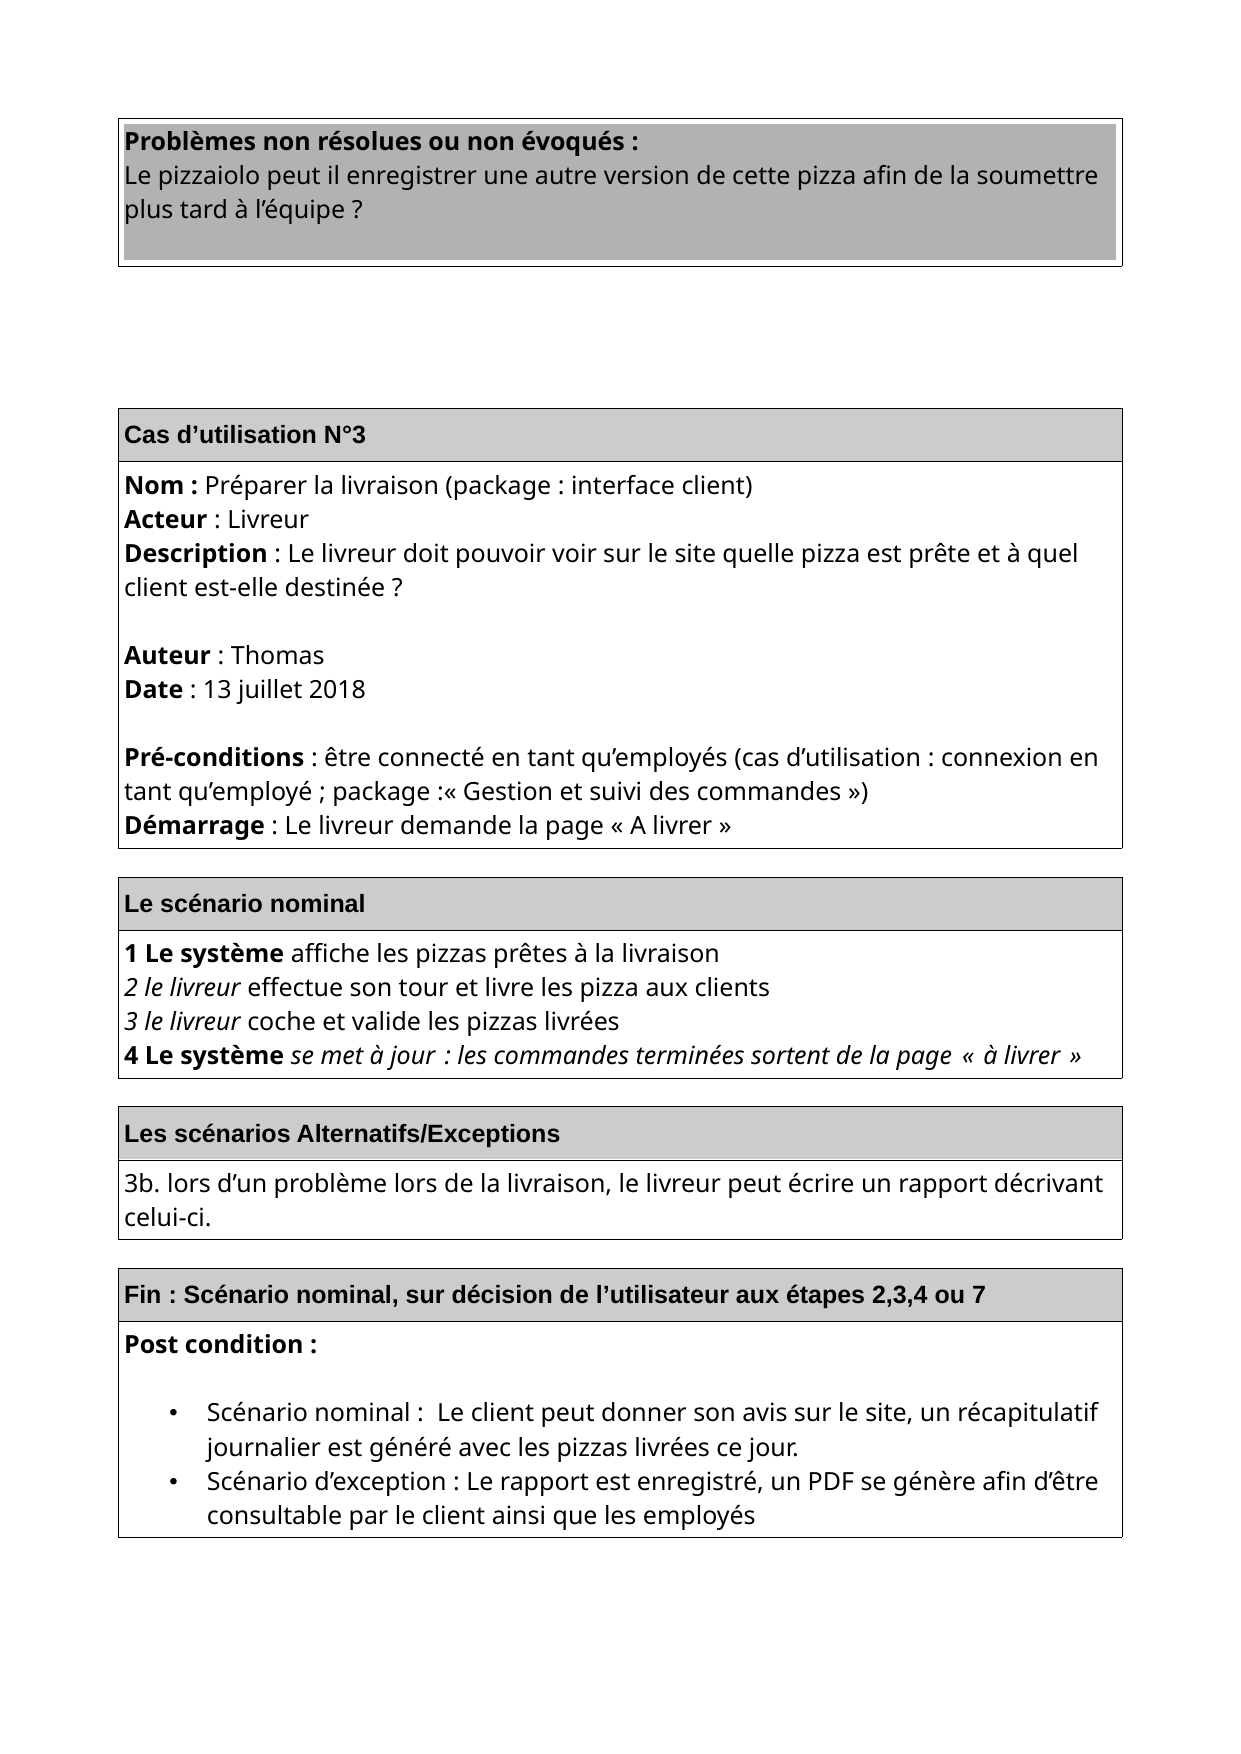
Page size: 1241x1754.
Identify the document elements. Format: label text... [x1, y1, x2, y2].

table_cell 1 Le système affiche les pizzas prêtes à la livraison 2 le livreur effectue son tour et livre les pizza aux clients 3 le livreur coche et valide les pizzas livrées 4 Le système se met à jour : les commandes terminées sortent de la page « à livrer » [119, 931, 1122, 1077]
table_cell Post condition : Scénario nominal : Le client peut donner son avis sur le site, un récapitulatif journalier est généré avec les pizzas livrées ce jour. Scénario d’exception : Le rapport est enregistré, un PDF se génère afin d’être consultable par le client ainsi que les employés [119, 1322, 1122, 1537]
table_header Fin : Scénario nominal, sur décision de l’utilisateur aux étapes 2,3,4 ou 7 [119, 1269, 1122, 1321]
table_header Les scénarios Alternatifs/Exceptions [119, 1107, 1122, 1159]
table_cell 3b. lors d’un problème lors de la livraison, le livreur peut écrire un rapport décrivant celui-ci. [119, 1161, 1122, 1239]
table_cell Nom : Préparer la livraison (package : interface client) Acteur : Livreur Description : Le livreur doit pouvoir voir sur le site quelle pizza est prête et à quel client est-elle destinée ? Auteur : Thomas Date : 13 juillet 2018 Pré-conditions : être connecté en tant qu’employés (cas d’utilisation : connexion en tant qu’employé ; package :« Gestion et suivi des commandes ») Démarrage : Le livreur demande la page « A livrer » [119, 462, 1122, 848]
table_cell Problèmes non résolues ou non évoqués : Le pizzaiolo peut il enregistrer une autre version de cette pizza afin de la soumettre plus tard à l’équipe ? [119, 119, 1122, 266]
table_header Cas d’utilisation N°3 [119, 409, 1122, 461]
table_header Le scénario nominal [119, 878, 1122, 930]
